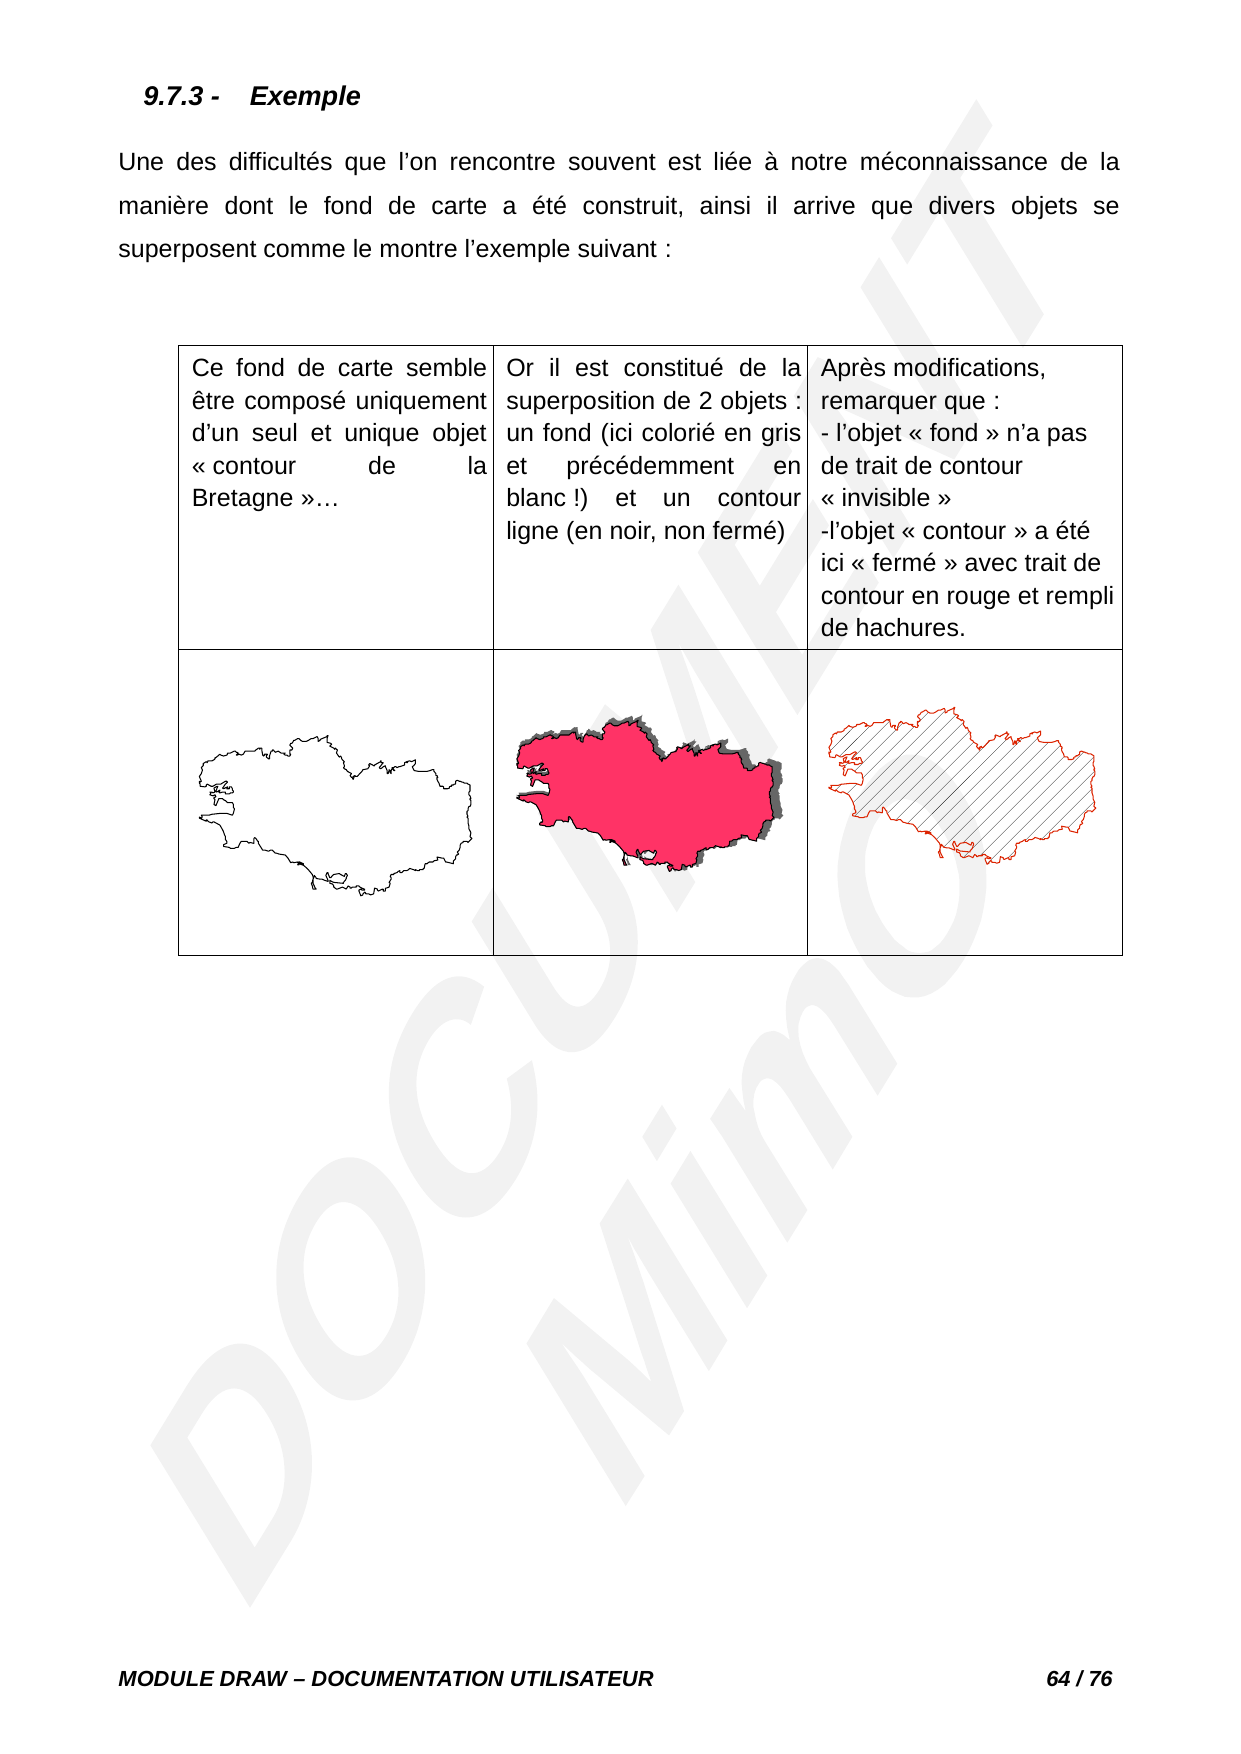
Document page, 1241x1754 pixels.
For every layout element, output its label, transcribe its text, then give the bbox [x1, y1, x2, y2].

table_header Or il est constitué de la superposition de 2 objets : un fond (ici colorié en gris et précédemment en blanc !) et un contour ligne (en noir, non fermé) [494, 346, 807, 649]
table_cell [179, 650, 493, 955]
table_cell [808, 650, 1122, 955]
table_header Après modifications, remarquer que : - l’objet « fond » n’a pas de trait de contour « invisible » -l’objet « contour » a été ici « fermé » avec trait de contour en rouge et rempli de hachures. [808, 346, 1122, 649]
table_header Ce fond de carte semble être composé uniquement d’un seul et unique objet « contour de la Bretagne »… [179, 346, 493, 649]
subtitle Exemple [143, 80, 1122, 111]
text Une des difficultés que l’on rencontre souvent est liée à notre méconnaissance de la manière dont le fond de carte a été construit, ainsi il arrive que divers objets se superposent comme le montre l’exemple suivant : [118, 147, 1122, 263]
table_cell [494, 650, 807, 955]
